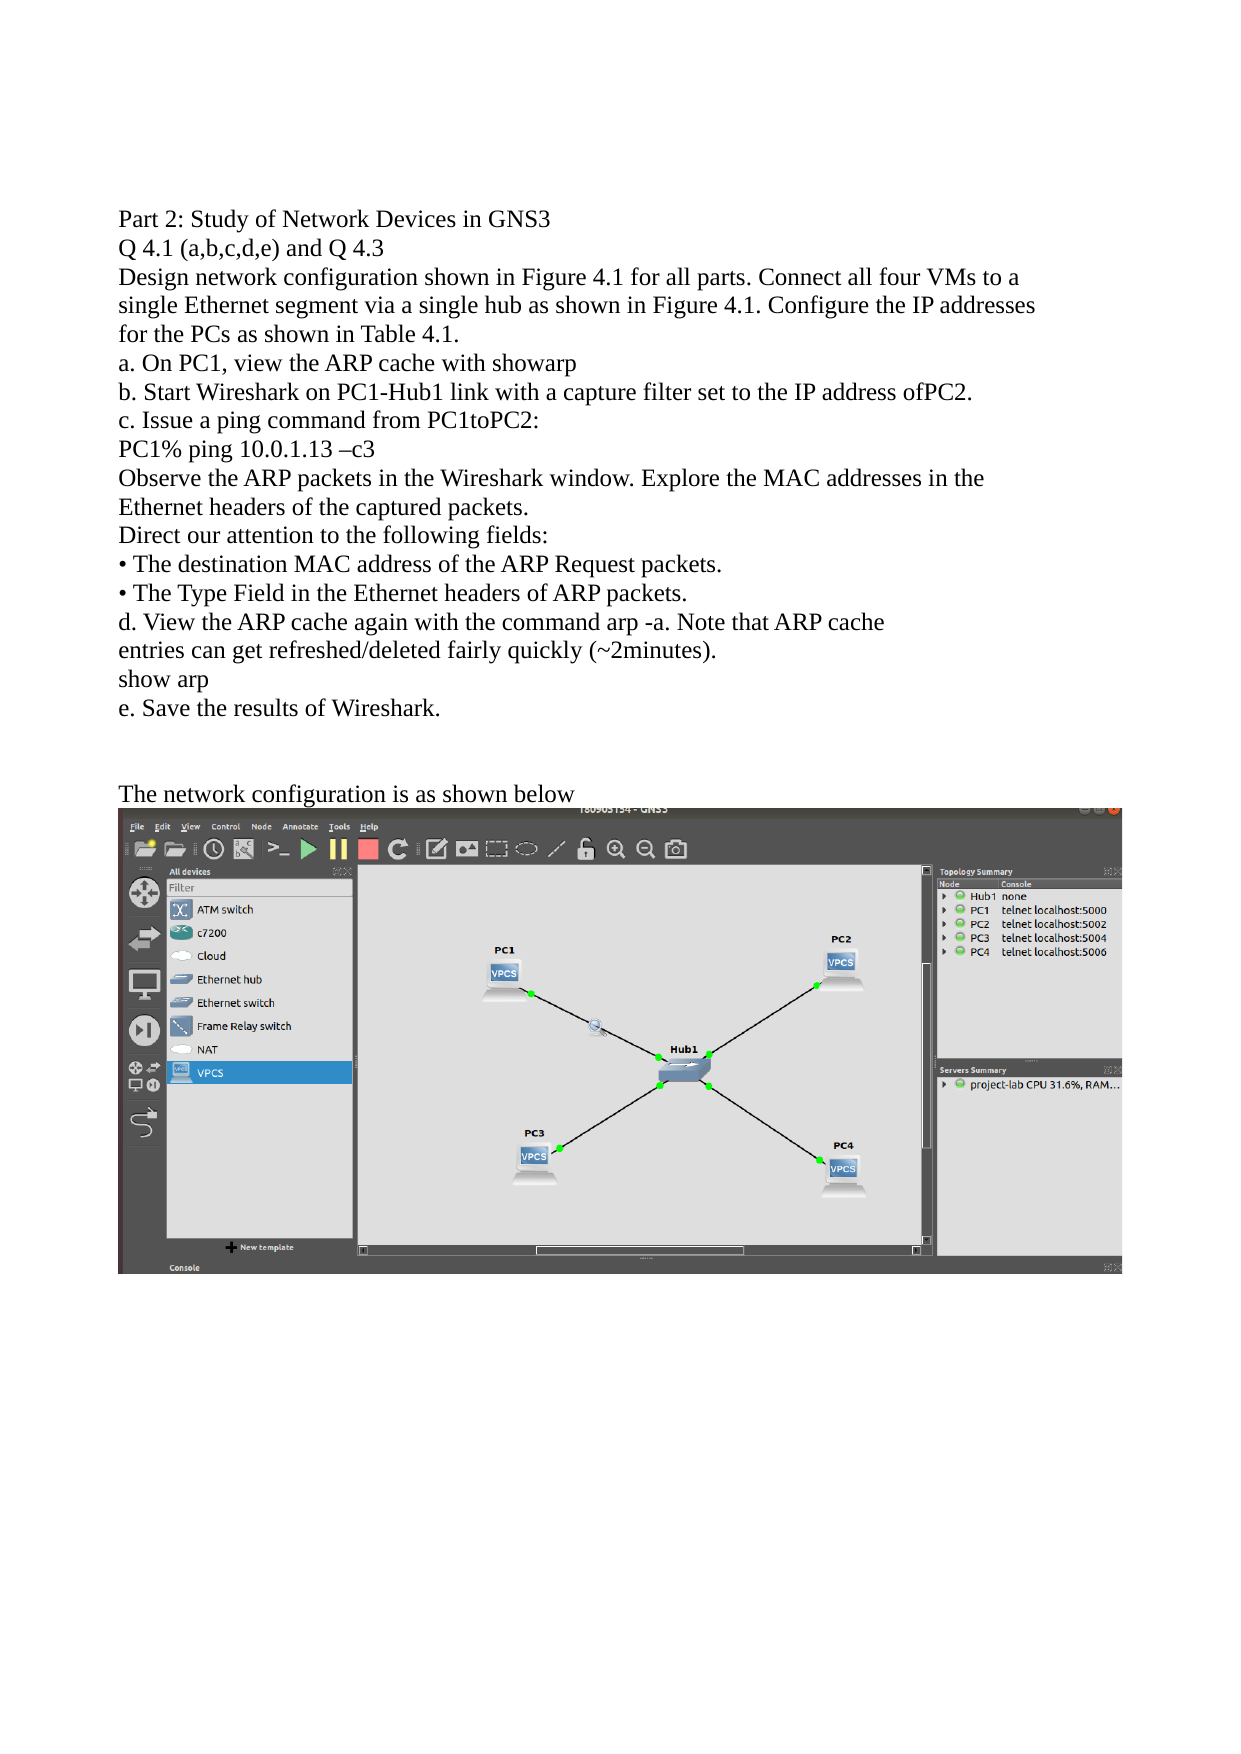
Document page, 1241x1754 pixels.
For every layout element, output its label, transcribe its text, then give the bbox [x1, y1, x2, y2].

text a. On PC1, view the ARP cache with showarp [118, 348, 1122, 377]
picture [118, 808, 1123, 1274]
text The network configuration is as shown below [118, 779, 1122, 808]
text Design network configuration shown in Figure 4.1 for all parts. Connect all four VMs to a [118, 262, 1122, 291]
text c. Issue a ping command from PC1toPC2: [118, 406, 1122, 434]
text Direct our attention to the following fields: [118, 521, 1122, 549]
text • The destination MAC address of the ARP Request packets. [118, 549, 1122, 578]
text • The Type Field in the Ethernet headers of ARP packets. [118, 578, 1122, 607]
text Q 4.1 (a,b,c,d,e) and Q 4.3 [118, 233, 1122, 262]
text d. View the ARP cache again with the command arp -a. Note that ARP cache [118, 607, 1122, 636]
text e. Save the results of Wireshark. [118, 693, 1122, 722]
text entries can get refreshed/deleted fairly quickly (~2minutes). [118, 636, 1122, 664]
text Ethernet headers of the captured packets. [118, 492, 1122, 521]
text single Ethernet segment via a single hub as shown in Figure 4.1. Configure the IP addresses [118, 291, 1122, 319]
text Part 2: Study of Network Devices in GNS3 [118, 204, 1122, 233]
text for the PCs as shown in Table 4.1. [118, 319, 1122, 348]
text show arp [118, 664, 1122, 693]
text b. Start Wireshark on PC1-Hub1 link with a capture filter set to the IP address ofPC2. [118, 377, 1122, 406]
text PC1% ping 10.0.1.13 –c3 [118, 434, 1122, 463]
text Observe the ARP packets in the Wireshark window. Explore the MAC addresses in the [118, 463, 1122, 492]
